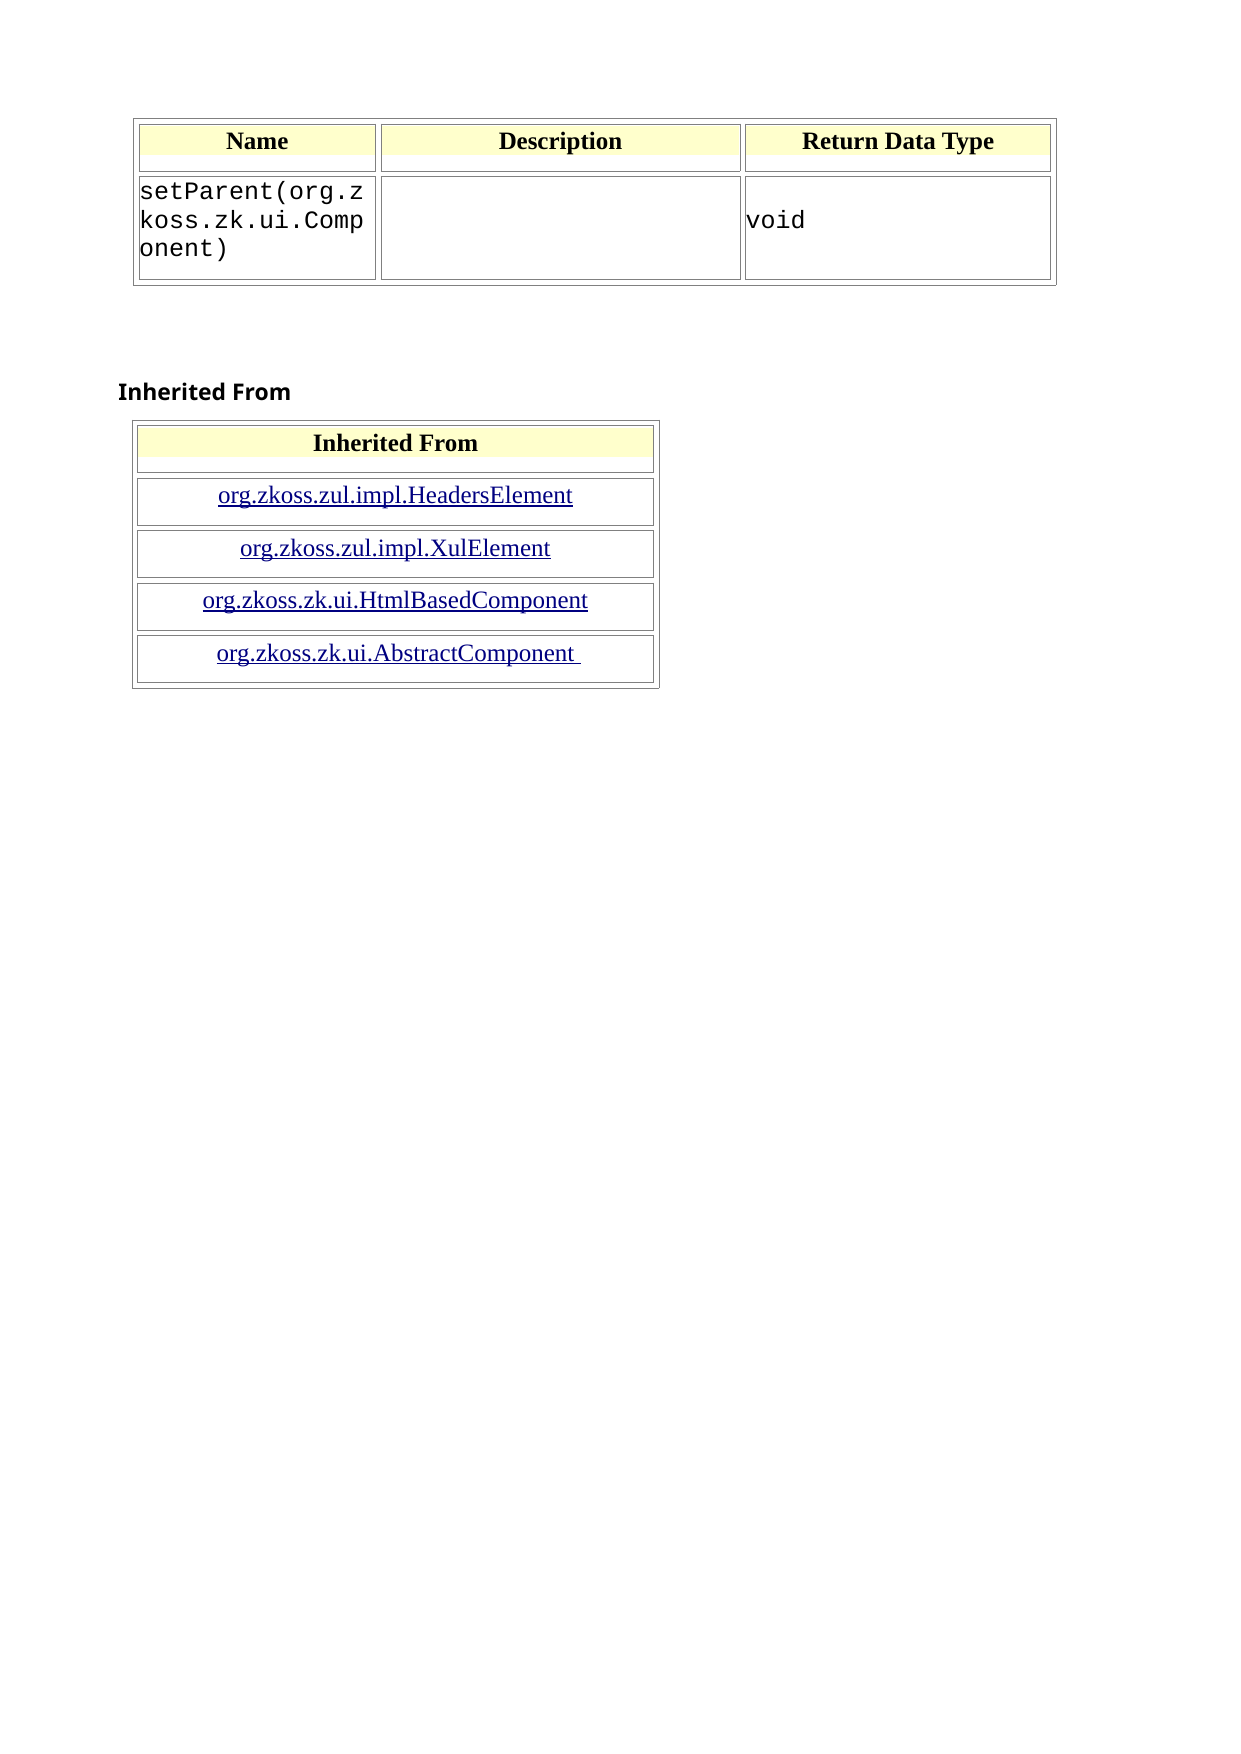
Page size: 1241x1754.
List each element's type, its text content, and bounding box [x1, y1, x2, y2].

table_cell org.zkoss.zk.ui.HtmlBasedComponent [134, 577, 656, 629]
table_header Return Data Type [743, 119, 1053, 171]
subtitle Inherited From [118, 376, 1122, 407]
table_cell setParent(org.zkoss.zk.ui.Component) [136, 171, 378, 279]
table_header Inherited From [134, 421, 656, 472]
table_cell void [743, 171, 1053, 279]
table_cell org.zkoss.zk.ui.AbstractComponent [134, 630, 656, 682]
table_header Description [378, 119, 742, 171]
table_cell [382, 177, 740, 279]
table_cell org.zkoss.zul.impl.XulElement [134, 525, 656, 577]
table_cell org.zkoss.zul.impl.HeadersElement [134, 472, 656, 524]
table_header Name [136, 119, 378, 171]
table_cell [378, 171, 742, 279]
